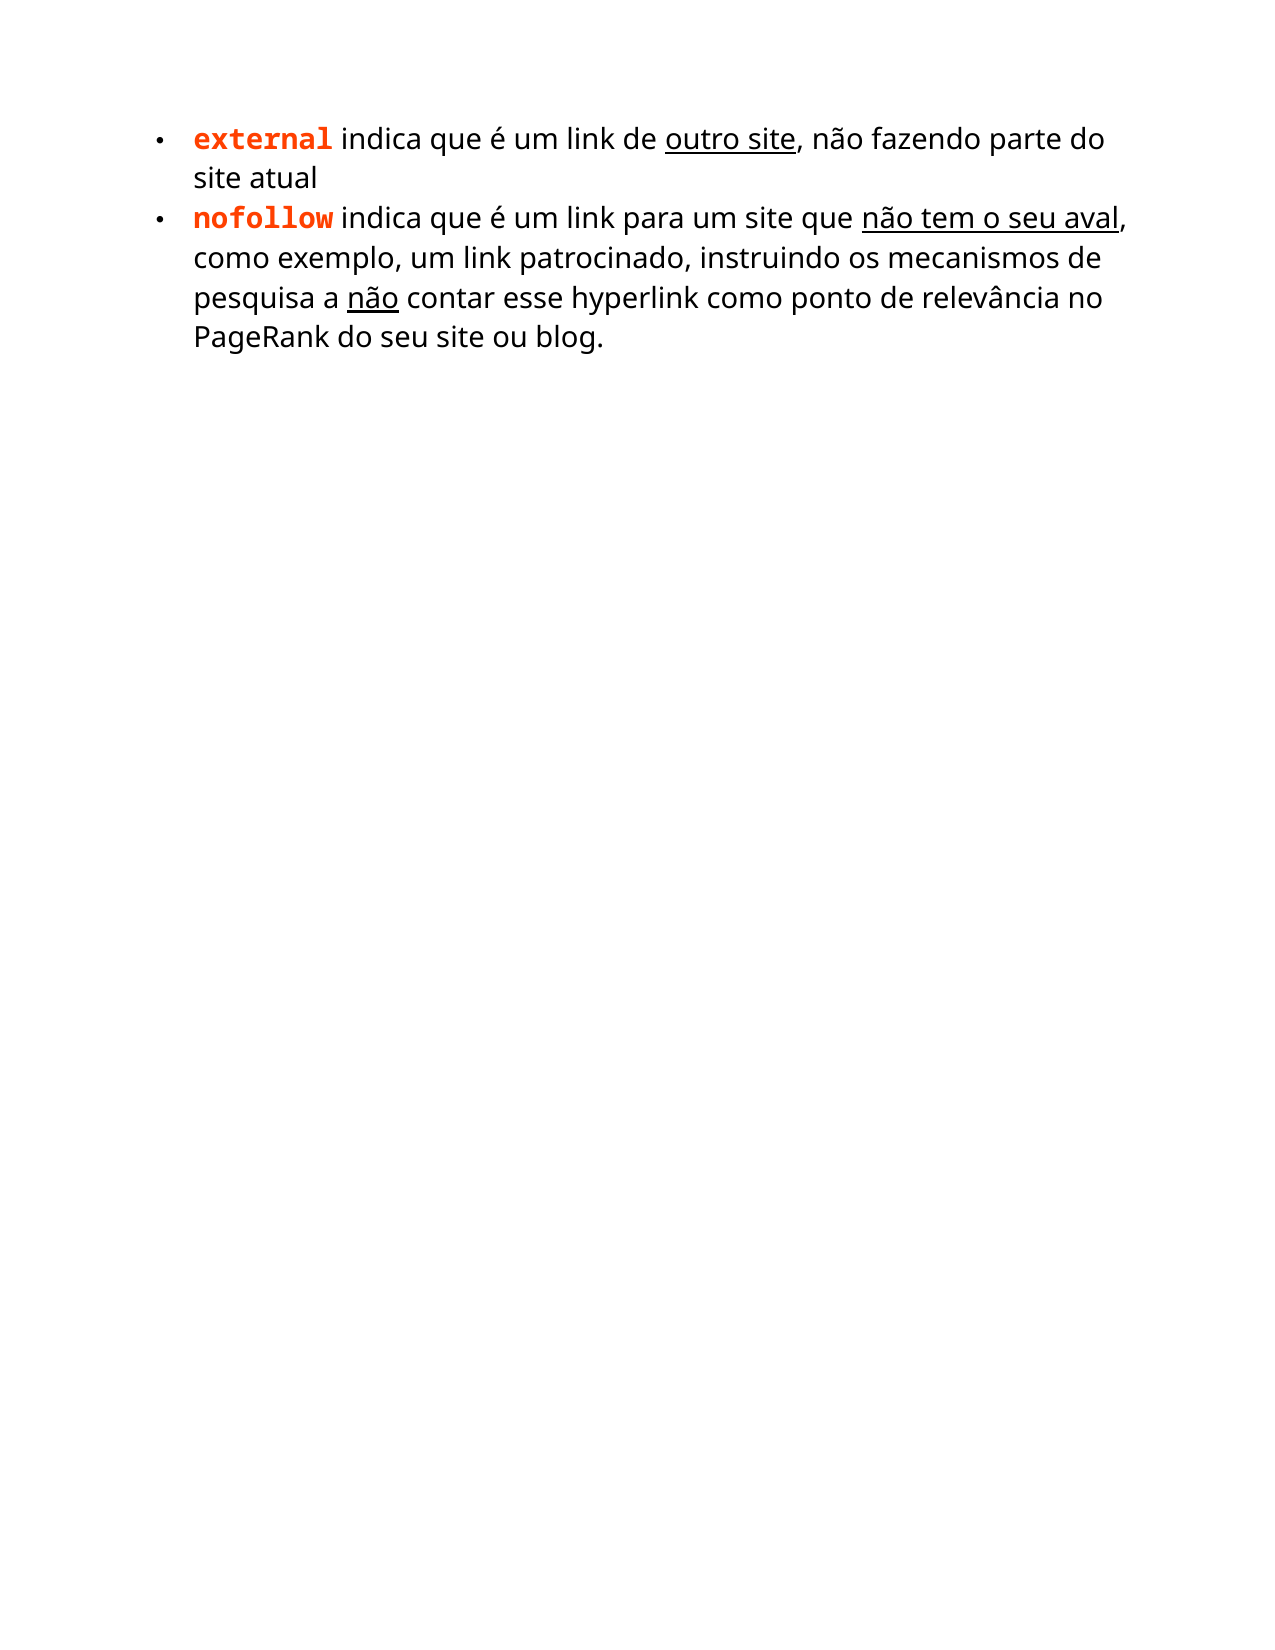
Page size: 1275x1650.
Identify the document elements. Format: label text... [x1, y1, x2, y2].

list nofollow indica que é um link para um site que não tem o seu aval, como exemplo, um link patrocinado, instruindo os mecanismos de pesquisa a não contar esse hyperlink como ponto de relevância no PageRank do seu site ou blog. [156, 197, 1157, 356]
list external indica que é um link de outro site, não fazendo parte do site atual [156, 118, 1157, 197]
